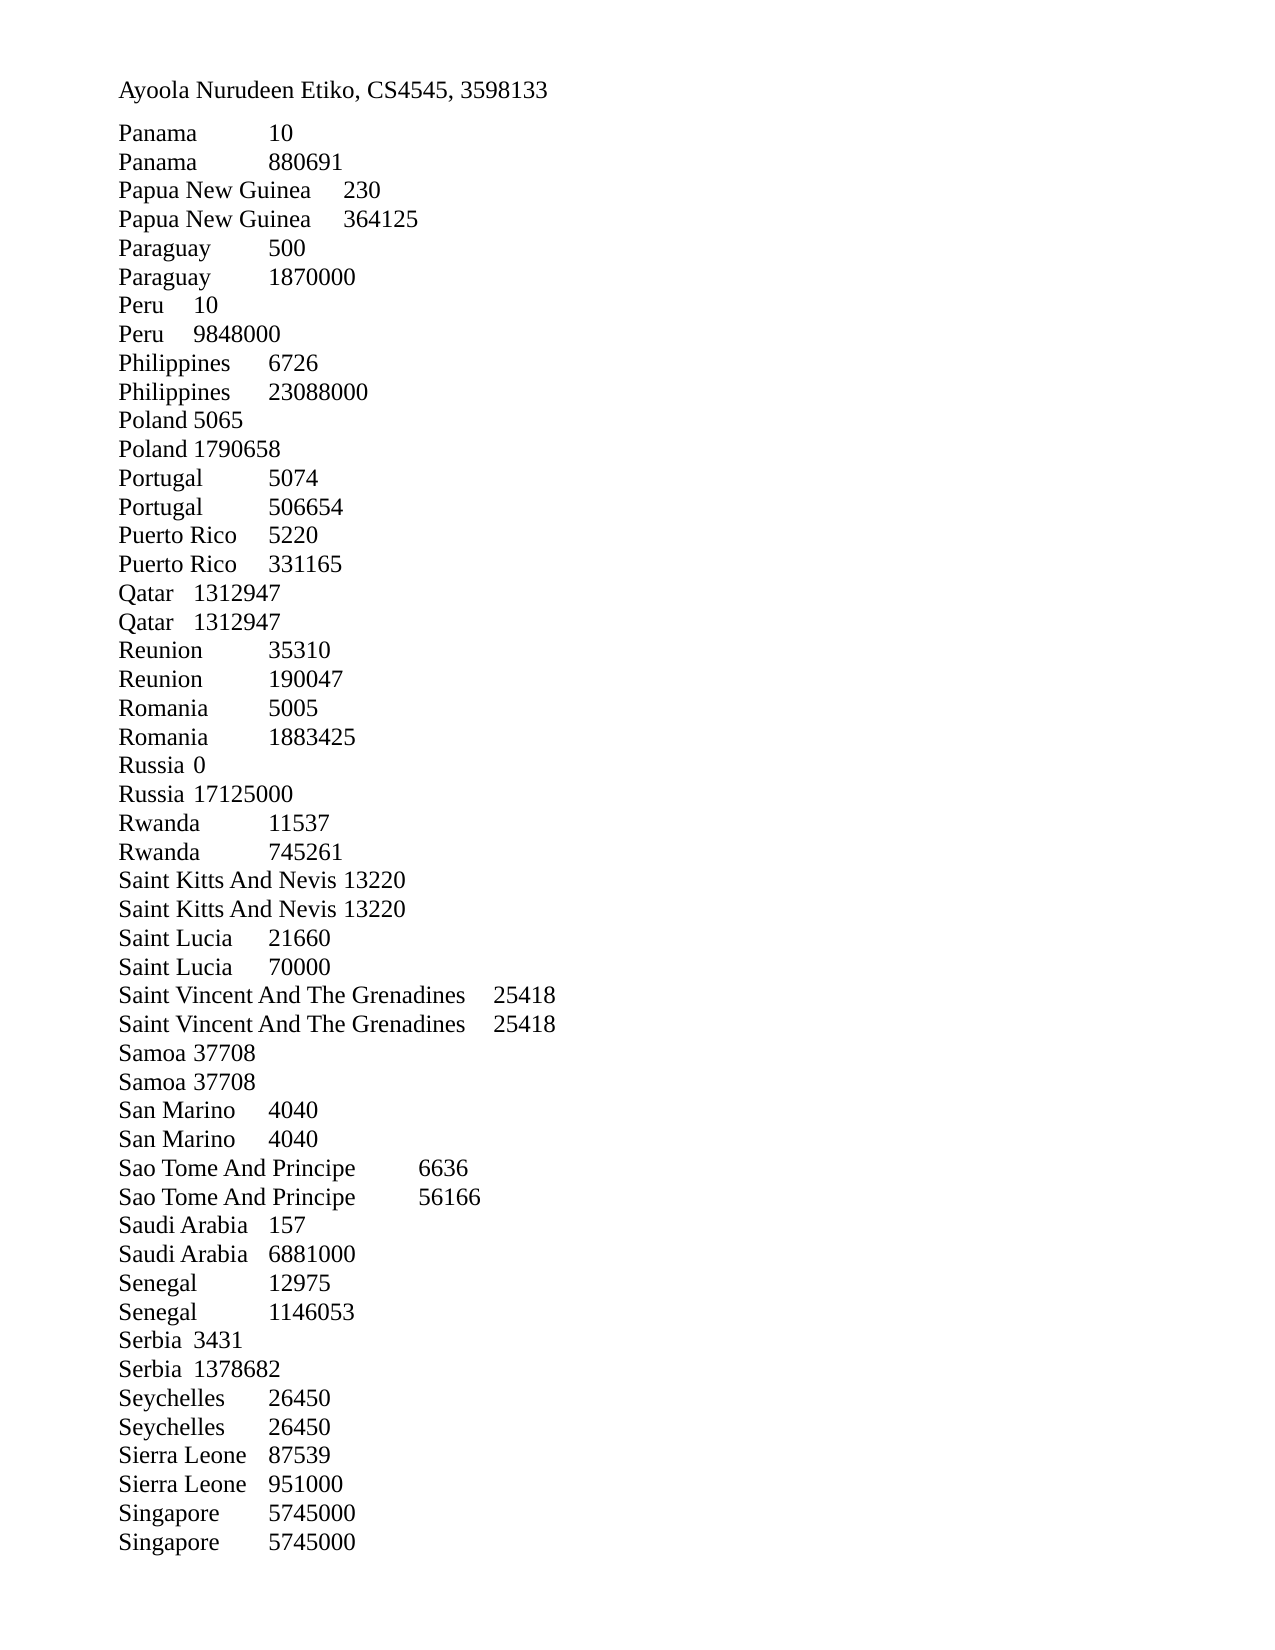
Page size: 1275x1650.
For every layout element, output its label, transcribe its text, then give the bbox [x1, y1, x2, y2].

text Samoa 37708 [118, 1038, 1157, 1067]
text San Marino 4040 [118, 1096, 1157, 1124]
text Puerto Rico 5220 [118, 521, 1157, 549]
text Rwanda 745261 [118, 837, 1157, 866]
text Singapore 5745000 [118, 1498, 1157, 1527]
text Singapore 5745000 [118, 1527, 1157, 1556]
text Saint Lucia 70000 [118, 952, 1157, 981]
text Peru 9848000 [118, 319, 1157, 348]
text Portugal 5074 [118, 463, 1157, 492]
text Russia 0 [118, 751, 1157, 779]
text Senegal 12975 [118, 1268, 1157, 1297]
text Portugal 506654 [118, 492, 1157, 521]
text Seychelles 26450 [118, 1412, 1157, 1441]
text Panama 10 [118, 118, 1157, 147]
text Romania 1883425 [118, 722, 1157, 751]
text Paraguay 1870000 [118, 262, 1157, 291]
text Philippines 23088000 [118, 377, 1157, 406]
text Saudi Arabia 157 [118, 1211, 1157, 1239]
text Papua New Guinea 230 [118, 176, 1157, 204]
text Papua New Guinea 364125 [118, 204, 1157, 233]
text Saudi Arabia 6881000 [118, 1239, 1157, 1268]
text Sierra Leone 951000 [118, 1469, 1157, 1498]
text Paraguay 500 [118, 233, 1157, 262]
text Russia 17125000 [118, 779, 1157, 808]
text Seychelles 26450 [118, 1383, 1157, 1412]
text Sao Tome And Principe 56166 [118, 1182, 1157, 1211]
text Sao Tome And Principe 6636 [118, 1153, 1157, 1182]
text Philippines 6726 [118, 348, 1157, 377]
text Saint Kitts And Nevis 13220 [118, 866, 1157, 894]
text Poland 1790658 [118, 434, 1157, 463]
text Puerto Rico 331165 [118, 549, 1157, 578]
text Qatar 1312947 [118, 607, 1157, 636]
text Poland 5065 [118, 406, 1157, 434]
text Sierra Leone 87539 [118, 1441, 1157, 1469]
text Panama 880691 [118, 147, 1157, 176]
text Serbia 1378682 [118, 1354, 1157, 1383]
text Peru 10 [118, 291, 1157, 319]
text Rwanda 11537 [118, 808, 1157, 837]
text Romania 5005 [118, 693, 1157, 722]
text Qatar 1312947 [118, 578, 1157, 607]
text Saint Vincent And The Grenadines 25418 [118, 1009, 1157, 1038]
text Reunion 35310 [118, 636, 1157, 664]
text Senegal 1146053 [118, 1297, 1157, 1326]
text Saint Vincent And The Grenadines 25418 [118, 981, 1157, 1009]
text Samoa 37708 [118, 1067, 1157, 1096]
text Serbia 3431 [118, 1326, 1157, 1354]
text Saint Lucia 21660 [118, 923, 1157, 952]
text San Marino 4040 [118, 1124, 1157, 1153]
text Reunion 190047 [118, 664, 1157, 693]
text Saint Kitts And Nevis 13220 [118, 894, 1157, 923]
